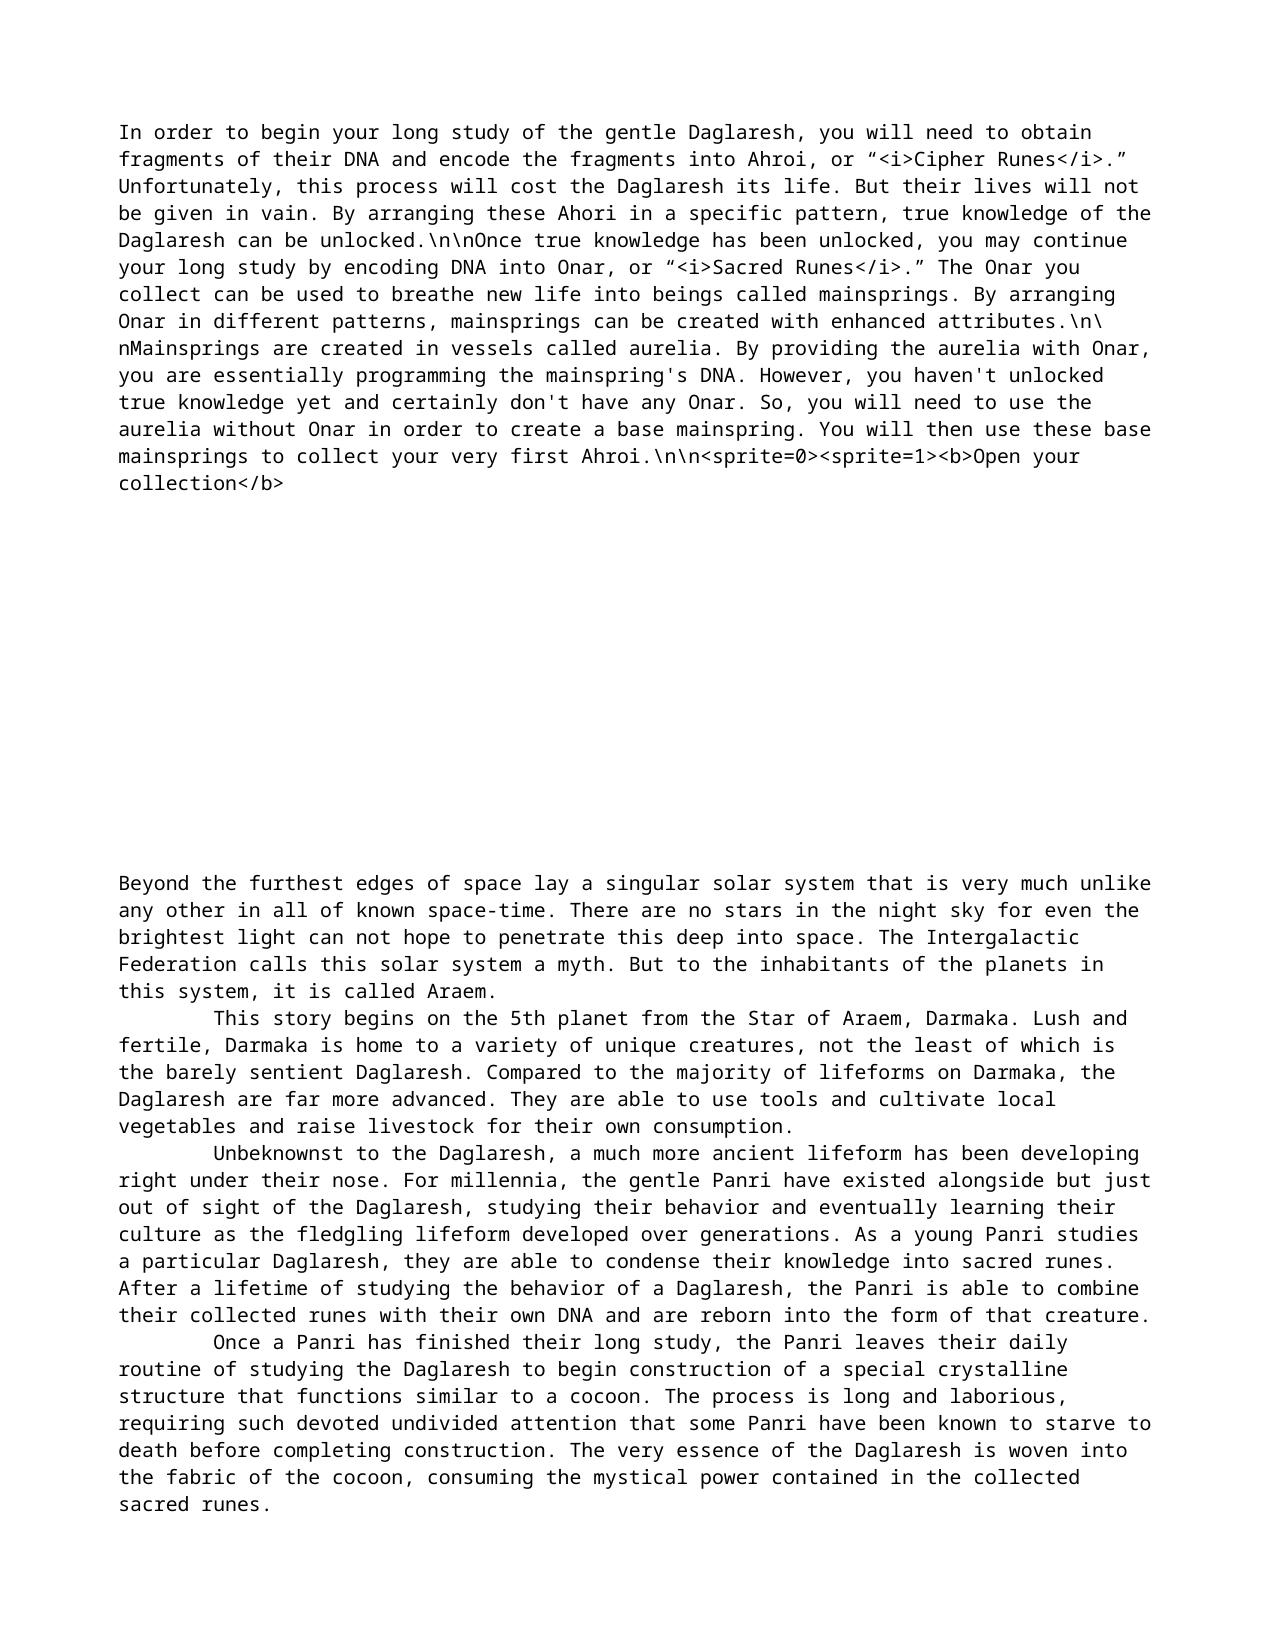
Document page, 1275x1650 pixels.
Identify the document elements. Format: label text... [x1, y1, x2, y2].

text This story begins on the 5th planet from the Star of Araem, Darmaka. Lush and fertile, Darmaka is home to a variety of unique creatures, not the least of which is the barely sentient Daglaresh. Compared to the majority of lifeforms on Darmaka, the Daglaresh are far more advanced. They are able to use tools and cultivate local vegetables and raise livestock for their own consumption. [118, 1004, 1157, 1139]
text Beyond the furthest edges of space lay a singular solar system that is very much unlike any other in all of known space-time. There are no stars in the night sky for even the brightest light can not hope to penetrate this deep into space. The Intergalactic Federation calls this solar system a myth. But to the inhabitants of the planets in this system, it is called Araem. [118, 869, 1157, 1004]
text Once a Panri has finished their long study, the Panri leaves their daily routine of studying the Daglaresh to begin construction of a special crystalline structure that functions similar to a cocoon. The process is long and laborious, requiring such devoted undivided attention that some Panri have been known to starve to death before completing construction. The very essence of the Daglaresh is woven into the fabric of the cocoon, consuming the mystical power contained in the collected sacred runes. [118, 1328, 1157, 1517]
text In order to begin your long study of the gentle Daglaresh, you will need to obtain fragments of their DNA and encode the fragments into Ahroi, or “<i>Cipher Runes</i>.” Unfortunately, this process will cost the Daglaresh its life. But their lives will not be given in vain. By arranging these Ahori in a specific pattern, true knowledge of the Daglaresh can be unlocked.\n\nOnce true knowledge has been unlocked, you may continue your long study by encoding DNA into Onar, or “<i>Sacred Runes</i>.” The Onar you collect can be used to breathe new life into beings called mainsprings. By arranging Onar in different patterns, mainsprings can be created with enhanced attributes.\n\nMainsprings are created in vessels called aurelia. By providing the aurelia with Onar, you are essentially programming the mainspring's DNA. However, you haven't unlocked true knowledge yet and certainly don't have any Onar. So, you will need to use the aurelia without Onar in order to create a base mainspring. You will then use these base mainsprings to collect your very first Ahroi.\n\n<sprite=0><sprite=1><b>Open your collection</b> [118, 118, 1157, 496]
text Unbeknownst to the Daglaresh, a much more ancient lifeform has been developing right under their nose. For millennia, the gentle Panri have existed alongside but just out of sight of the Daglaresh, studying their behavior and eventually learning their culture as the fledgling lifeform developed over generations. As a young Panri studies a particular Daglaresh, they are able to condense their knowledge into sacred runes. After a lifetime of studying the behavior of a Daglaresh, the Panri is able to combine their collected runes with their own DNA and are reborn into the form of that creature. [118, 1139, 1157, 1328]
